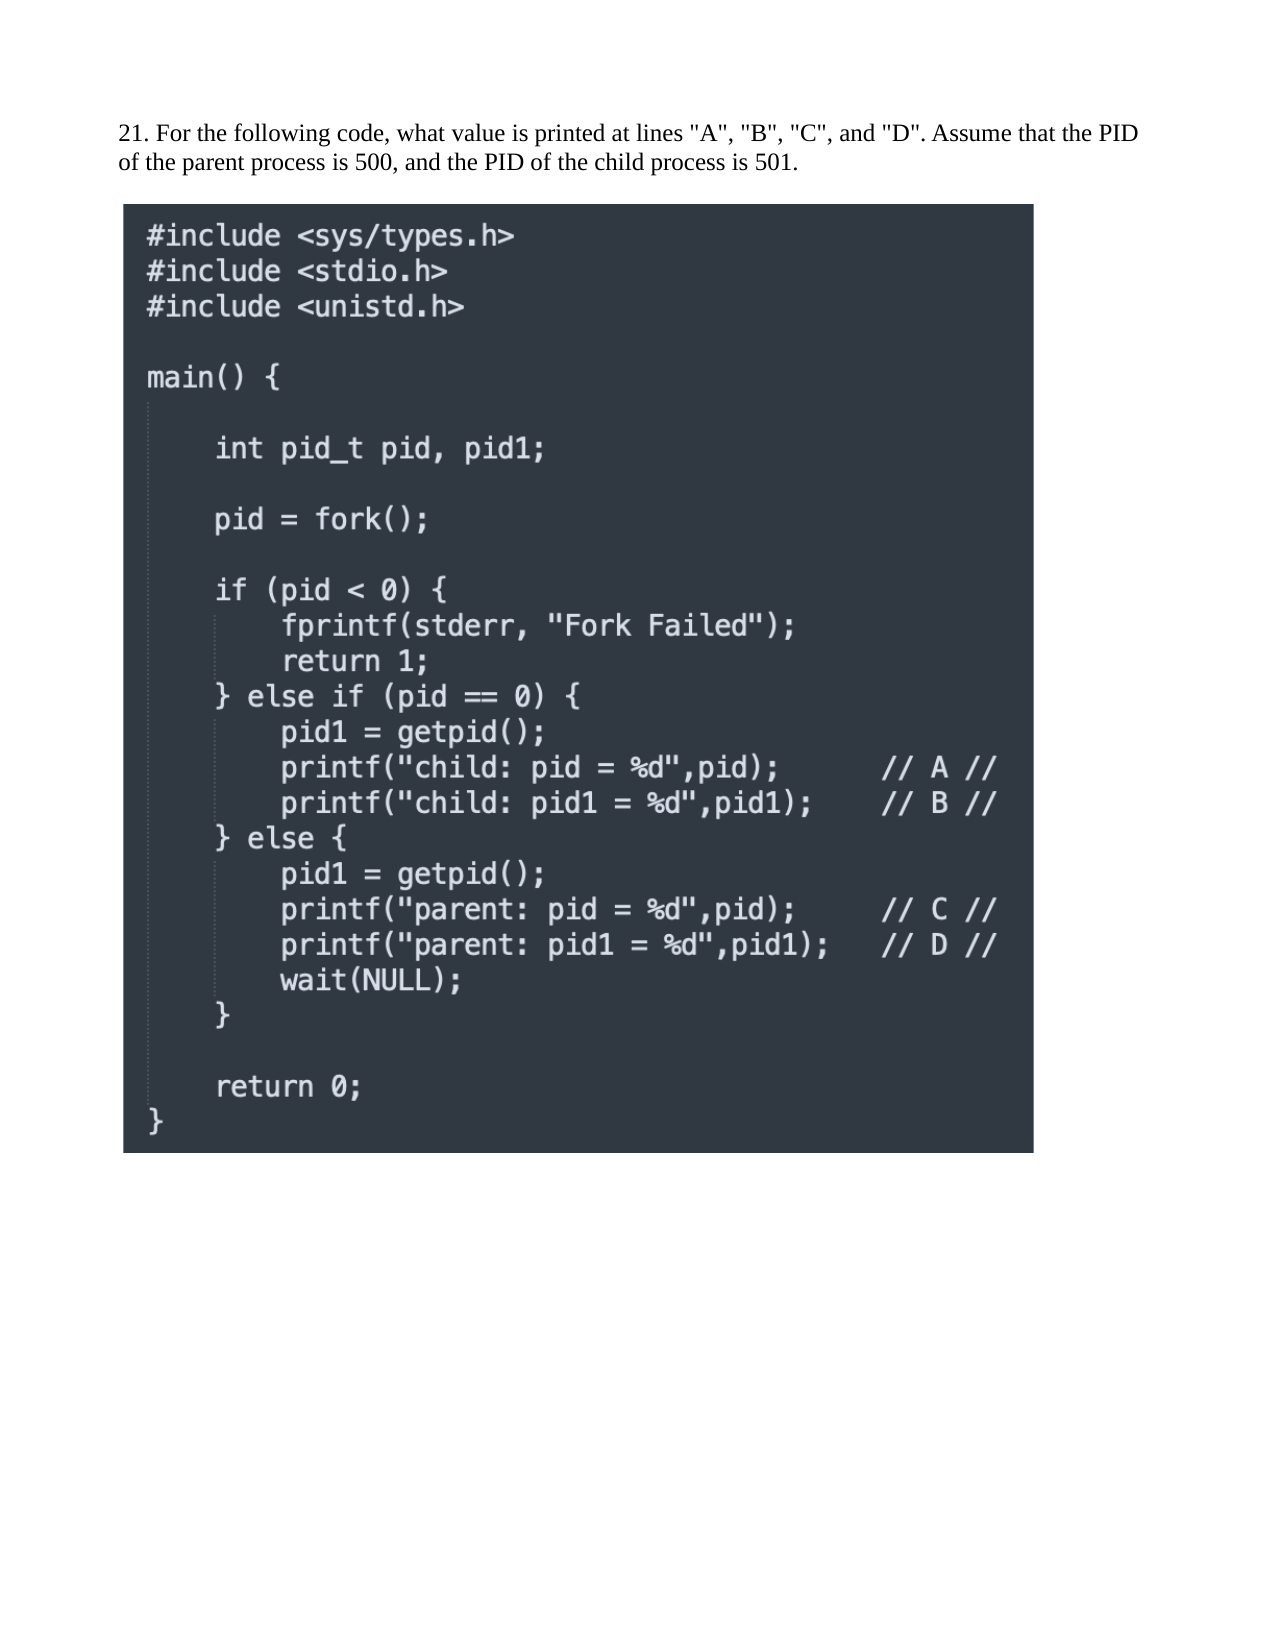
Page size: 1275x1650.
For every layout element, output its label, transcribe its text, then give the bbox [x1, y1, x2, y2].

picture [123, 204, 1034, 1153]
text 21. For the following code, what value is printed at lines "A", "B", "C", and "D". Assume that the PID of the parent process is 500, and the PID of the child process is 501. [118, 118, 1157, 176]
